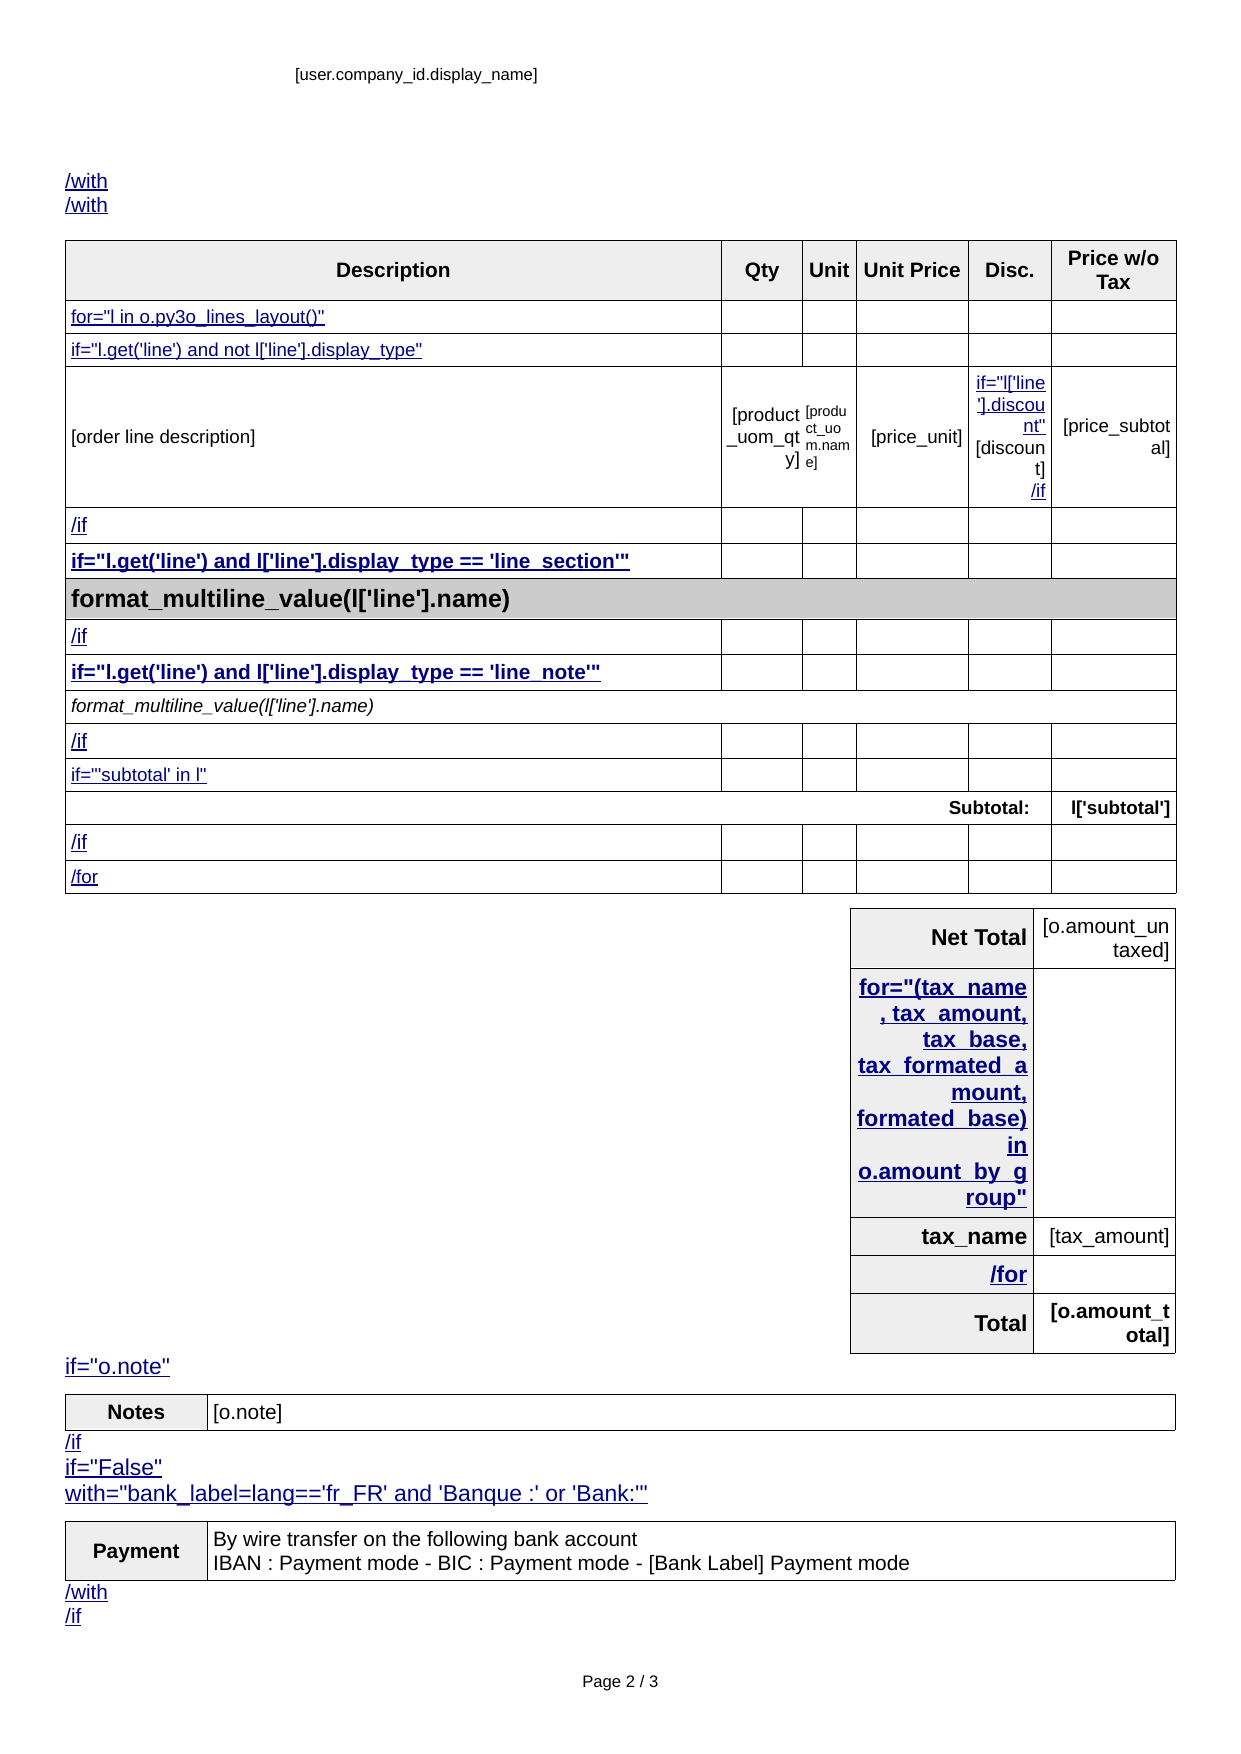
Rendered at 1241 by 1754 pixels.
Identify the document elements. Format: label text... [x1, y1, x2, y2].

table_cell if="l.get('line') and l['line'].display_type == 'line_section'" [66, 544, 721, 578]
table_cell [1034, 969, 1175, 1217]
text /with [65, 192, 1175, 216]
table_header Notes [66, 1395, 207, 1429]
table_cell [65, 1255, 850, 1293]
table_cell [857, 334, 968, 366]
table_cell [857, 544, 968, 578]
table_cell [1034, 1256, 1175, 1293]
text /if [65, 1604, 1175, 1628]
table_header Qty [722, 241, 802, 300]
table_cell [803, 508, 856, 543]
table_cell [803, 825, 856, 860]
table_cell if="'subtotal' in l" [66, 759, 721, 791]
table_cell [857, 759, 968, 791]
table_cell [o.amount_total] [1034, 1294, 1175, 1353]
table_cell [969, 544, 1051, 578]
table_header [o.amount_untaxed] [1034, 909, 1175, 967]
table_cell [price_unit] [857, 367, 968, 507]
text /with [65, 168, 1175, 192]
table_cell [1052, 724, 1176, 758]
table_header By wire transfer on the following bank account IBAN : Payment mode - BIC : Payment mode - [Bank Label] Payment mode [208, 1522, 1175, 1580]
table_header Net Total [851, 909, 1033, 967]
table_cell [969, 724, 1051, 758]
text with="bank_label=lang=='fr_FR' and 'Banque :' or 'Bank:'" [65, 1480, 1175, 1506]
table_cell [857, 724, 968, 758]
table_cell [tax_amount] [1034, 1218, 1175, 1255]
table_cell [857, 825, 968, 860]
table_cell format_multiline_value(l['line'].name) [66, 579, 1176, 618]
table_cell Subtotal: [66, 792, 1051, 824]
table_cell [803, 620, 856, 654]
table_header Payment [66, 1522, 207, 1580]
table_cell [857, 620, 968, 654]
table_cell [1052, 301, 1176, 333]
table_cell [969, 759, 1051, 791]
table_header Description [66, 241, 721, 300]
table_header [65, 908, 850, 967]
table_cell [803, 861, 856, 893]
table_cell [722, 508, 802, 543]
table_cell [857, 508, 968, 543]
table_cell [969, 334, 1051, 366]
table_cell [969, 655, 1051, 689]
table_cell [1052, 759, 1176, 791]
table_cell [722, 825, 802, 860]
table_cell /if [66, 724, 721, 758]
table_header Price w/o Tax [1052, 241, 1176, 300]
table_cell [722, 861, 802, 893]
table_cell [969, 301, 1051, 333]
table_cell [969, 825, 1051, 860]
table_cell [65, 1293, 850, 1353]
table_cell [1052, 825, 1176, 860]
table_cell [803, 544, 856, 578]
table_cell [1052, 508, 1176, 543]
table_cell [803, 724, 856, 758]
table_header Unit [803, 241, 856, 300]
table_cell [803, 759, 856, 791]
text /with [65, 1581, 1175, 1604]
table_cell [1052, 544, 1176, 578]
table_cell [722, 544, 802, 578]
table_cell if="l.get('line') and not l['line'].display_type" [66, 334, 721, 366]
table_cell [969, 861, 1051, 893]
table_cell [1052, 655, 1176, 689]
table_cell /if [66, 508, 721, 543]
table_header [o.note] [208, 1395, 1175, 1429]
table_cell [969, 508, 1051, 543]
table_cell [722, 724, 802, 758]
table_cell [722, 301, 802, 333]
table_cell [product_uom.name] [803, 367, 856, 507]
table_cell [722, 334, 802, 366]
table_cell for="l in o.py3o_lines_layout()" [66, 301, 721, 333]
table_cell [65, 1217, 850, 1255]
table_cell /for [66, 861, 721, 893]
table_cell if="l.get('line') and l['line'].display_type == 'line_note'" [66, 655, 721, 689]
table_cell [1052, 620, 1176, 654]
text if="False" [65, 1453, 1175, 1480]
table_cell [order line description] [66, 367, 721, 507]
table_cell [803, 301, 856, 333]
table_cell for="(tax_name, tax_amount, tax_base, tax_formated_amount, formated_base) in o.amount_by_group" [851, 969, 1033, 1217]
table_cell format_multiline_value(l['line'].name) [66, 691, 1176, 723]
table_cell [803, 655, 856, 689]
table_cell tax_name [851, 1218, 1033, 1255]
table_cell Total [851, 1294, 1033, 1353]
table_cell [price_subtotal] [1052, 367, 1176, 507]
table_cell [722, 655, 802, 689]
table_cell if="l['line'].discount" [discount] /if [969, 367, 1051, 507]
table_cell [722, 620, 802, 654]
table_cell [857, 301, 968, 333]
table_cell [969, 620, 1051, 654]
text if="o.note" [65, 1353, 1175, 1379]
table_cell /for [851, 1256, 1033, 1293]
table_cell /if [66, 825, 721, 860]
table_cell [857, 655, 968, 689]
table_cell [857, 861, 968, 893]
table_cell [1052, 861, 1176, 893]
table_cell [1052, 334, 1176, 366]
table_cell l['subtotal'] [1052, 792, 1176, 824]
table_cell [product_uom_qty] [722, 367, 802, 507]
table_cell [803, 334, 856, 366]
table_header Disc. [969, 241, 1051, 300]
table_cell /if [66, 620, 721, 654]
text /if [65, 1431, 1175, 1453]
table_cell [65, 968, 850, 1217]
table_header Unit Price [857, 241, 968, 300]
table_cell [722, 759, 802, 791]
